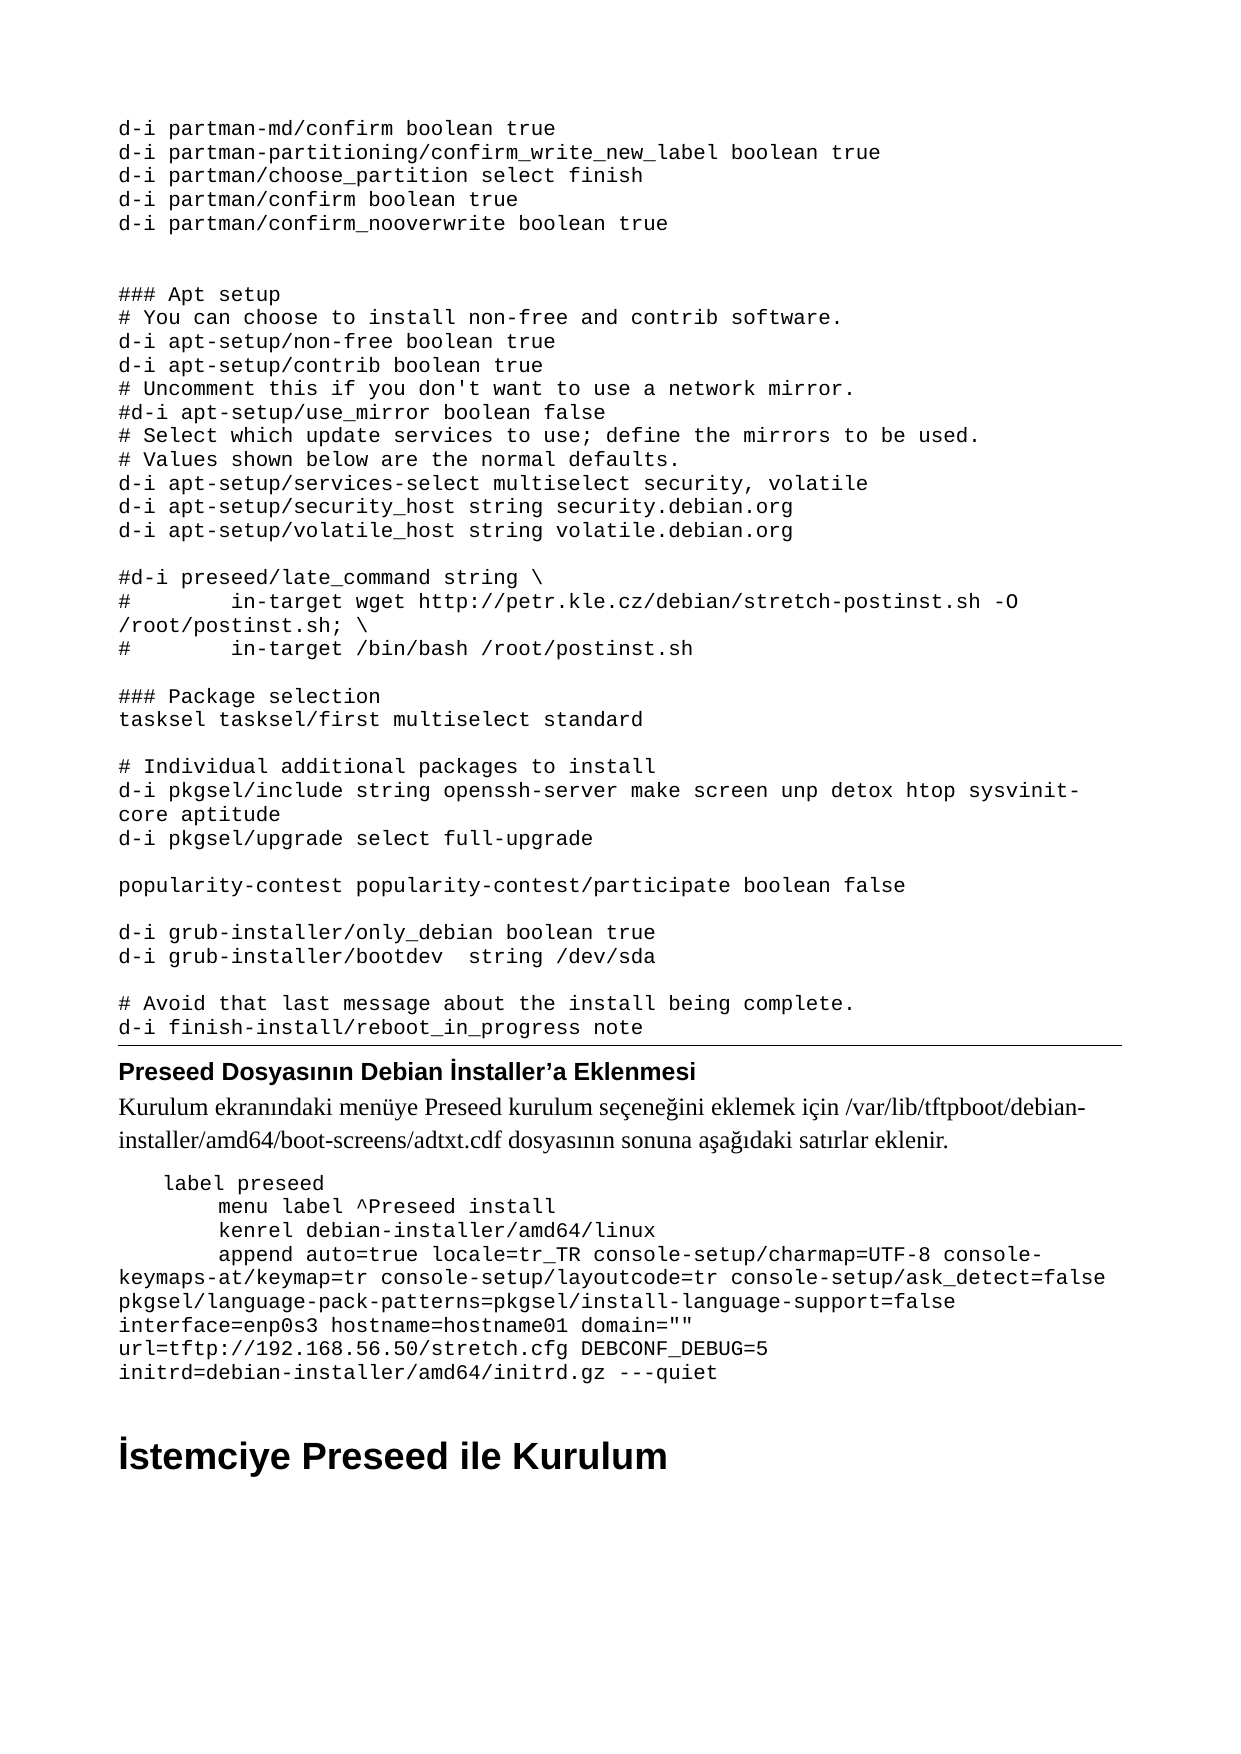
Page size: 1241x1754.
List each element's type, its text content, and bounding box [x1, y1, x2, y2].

text d-i partman/confirm boolean true [118, 189, 1122, 213]
text tasksel tasksel/first multiselect standard [118, 709, 1122, 733]
text d-i grub-installer/bootdev string /dev/sda [118, 946, 1122, 969]
text d-i partman-partitioning/confirm_write_new_label boolean true [118, 142, 1122, 165]
text # in-target wget http://petr.kle.cz/debian/stretch-postinst.sh -O /root/postinst.sh; \ [118, 591, 1122, 638]
text d-i grub-installer/only_debian boolean true [118, 922, 1122, 946]
text d-i pkgsel/include string openssh-server make screen unp detox htop sysvinit-core aptitude [118, 780, 1122, 827]
text d-i finish-install/reboot_in_progress note [118, 1017, 1122, 1045]
text d-i apt-setup/contrib boolean true [118, 354, 1122, 378]
text Kurulum ekranındaki menüye Preseed kurulum seçeneğini eklemek için /var/lib/tftpboot/debian-installer/amd64/boot-screens/adtxt.cdf dosyasının sonuna aşağıdaki satırlar eklenir. [118, 1092, 1122, 1154]
text # Uncomment this if you don't want to use a network mirror. [118, 378, 1122, 402]
text menu label ^Preseed install [118, 1196, 1122, 1220]
text #d-i preseed/late_command string \ [118, 567, 1122, 591]
text append auto=true locale=tr_TR console-setup/charmap=UTF-8 console-keymaps-at/keymap=tr console-setup/layoutcode=tr console-setup/ask_detect=false pkgsel/language-pack-patterns=pkgsel/install-language-support=false interface=enp0s3 hostname=hostname01 domain="" url=tftp://192.168.56.50/stretch.cfg DEBCONF_DEBUG=5 initrd=debian-installer/amd64/initrd.gz ---quiet [118, 1244, 1122, 1386]
subtitle Preseed Dosyasının Debian İnstaller’a Eklenmesi [118, 1057, 1122, 1086]
text d-i pkgsel/upgrade select full-upgrade [118, 827, 1122, 851]
text d-i apt-setup/security_host string security.debian.org [118, 496, 1122, 520]
subtitle İstemciye Preseed ile Kurulum [118, 1434, 1122, 1478]
text # Values shown below are the normal defaults. [118, 449, 1122, 473]
text label preseed [118, 1173, 1122, 1196]
text # You can choose to install non-free and contrib software. [118, 307, 1122, 331]
text popularity-contest popularity-contest/participate boolean false [118, 875, 1122, 898]
text # Avoid that last message about the install being complete. [118, 993, 1122, 1017]
text d-i apt-setup/volatile_host string volatile.debian.org [118, 520, 1122, 544]
text # in-target /bin/bash /root/postinst.sh [118, 638, 1122, 662]
text # Individual additional packages to install [118, 757, 1122, 780]
text d-i partman-md/confirm boolean true [118, 118, 1122, 142]
text d-i apt-setup/services-select multiselect security, volatile [118, 473, 1122, 496]
text kenrel debian-installer/amd64/linux [118, 1220, 1122, 1244]
text d-i partman/choose_partition select finish [118, 165, 1122, 189]
text #d-i apt-setup/use_mirror boolean false [118, 402, 1122, 426]
text d-i apt-setup/non-free boolean true [118, 331, 1122, 354]
text ### Package selection [118, 686, 1122, 709]
text ### Apt setup [118, 284, 1122, 307]
text # Select which update services to use; define the mirrors to be used. [118, 426, 1122, 449]
text d-i partman/confirm_nooverwrite boolean true [118, 213, 1122, 236]
